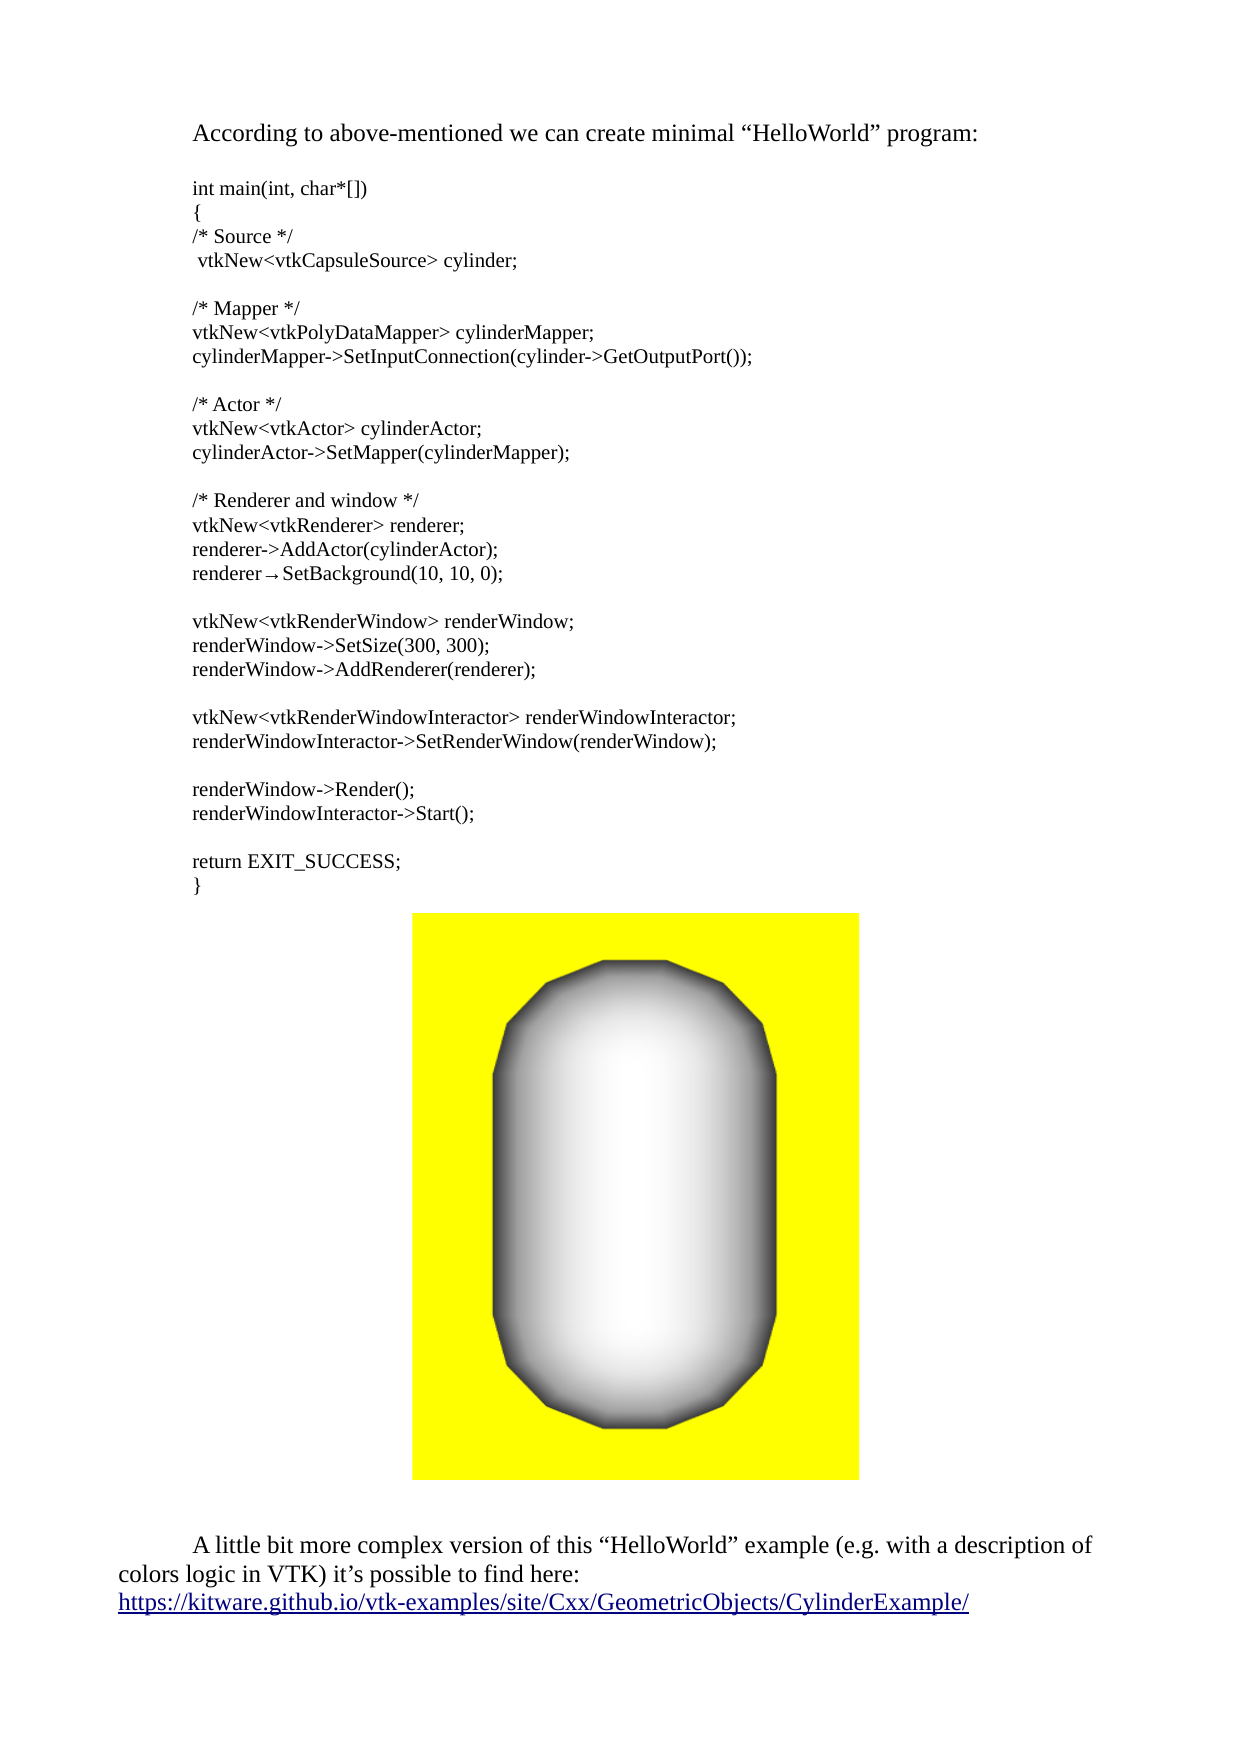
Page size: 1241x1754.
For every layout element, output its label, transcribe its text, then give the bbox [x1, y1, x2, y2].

text /* Mapper */ [118, 296, 1122, 320]
text vtkNew<vtkActor> cylinderActor; [118, 416, 1122, 440]
text { [118, 200, 1122, 224]
text renderWindow->Render(); [118, 777, 1122, 801]
text vtkNew<vtkCapsuleSource> cylinder; [118, 248, 1122, 272]
text vtkNew<vtkPolyDataMapper> cylinderMapper; [118, 320, 1122, 344]
text According to above-mentioned we can create minimal “HelloWorld” program: [118, 118, 1122, 147]
text /* Actor */ [118, 392, 1122, 416]
text renderWindow->AddRenderer(renderer); [118, 657, 1122, 681]
text renderer→SetBackground(10, 10, 0); [118, 561, 1122, 585]
text /* Source */ [118, 224, 1122, 248]
text vtkNew<vtkRenderWindow> renderWindow; [118, 609, 1122, 633]
text vtkNew<vtkRenderWindowInteractor> renderWindowInteractor; [118, 705, 1122, 729]
text vtkNew<vtkRenderer> renderer; [118, 512, 1122, 537]
picture [412, 913, 860, 1480]
text /* Renderer and window */ [118, 488, 1122, 512]
text } [118, 873, 1122, 897]
text cylinderMapper->SetInputConnection(cylinder->GetOutputPort()); [118, 344, 1122, 368]
text return EXIT_SUCCESS; [118, 849, 1122, 873]
text renderWindowInteractor->SetRenderWindow(renderWindow); [118, 729, 1122, 753]
text renderer->AddActor(cylinderActor); [118, 537, 1122, 561]
text cylinderActor->SetMapper(cylinderMapper); [118, 440, 1122, 464]
text int main(int, char*[]) [118, 176, 1122, 200]
text A little bit more complex version of this “HelloWorld” example (e.g. with a description of colors logic in VTK) it’s possible to find here: https://kitware.github.io/vtk-examples/site/Cxx/GeometricObjects/CylinderExample/ [118, 1530, 1122, 1616]
text renderWindowInteractor->Start(); [118, 801, 1122, 825]
text renderWindow->SetSize(300, 300); [118, 633, 1122, 657]
